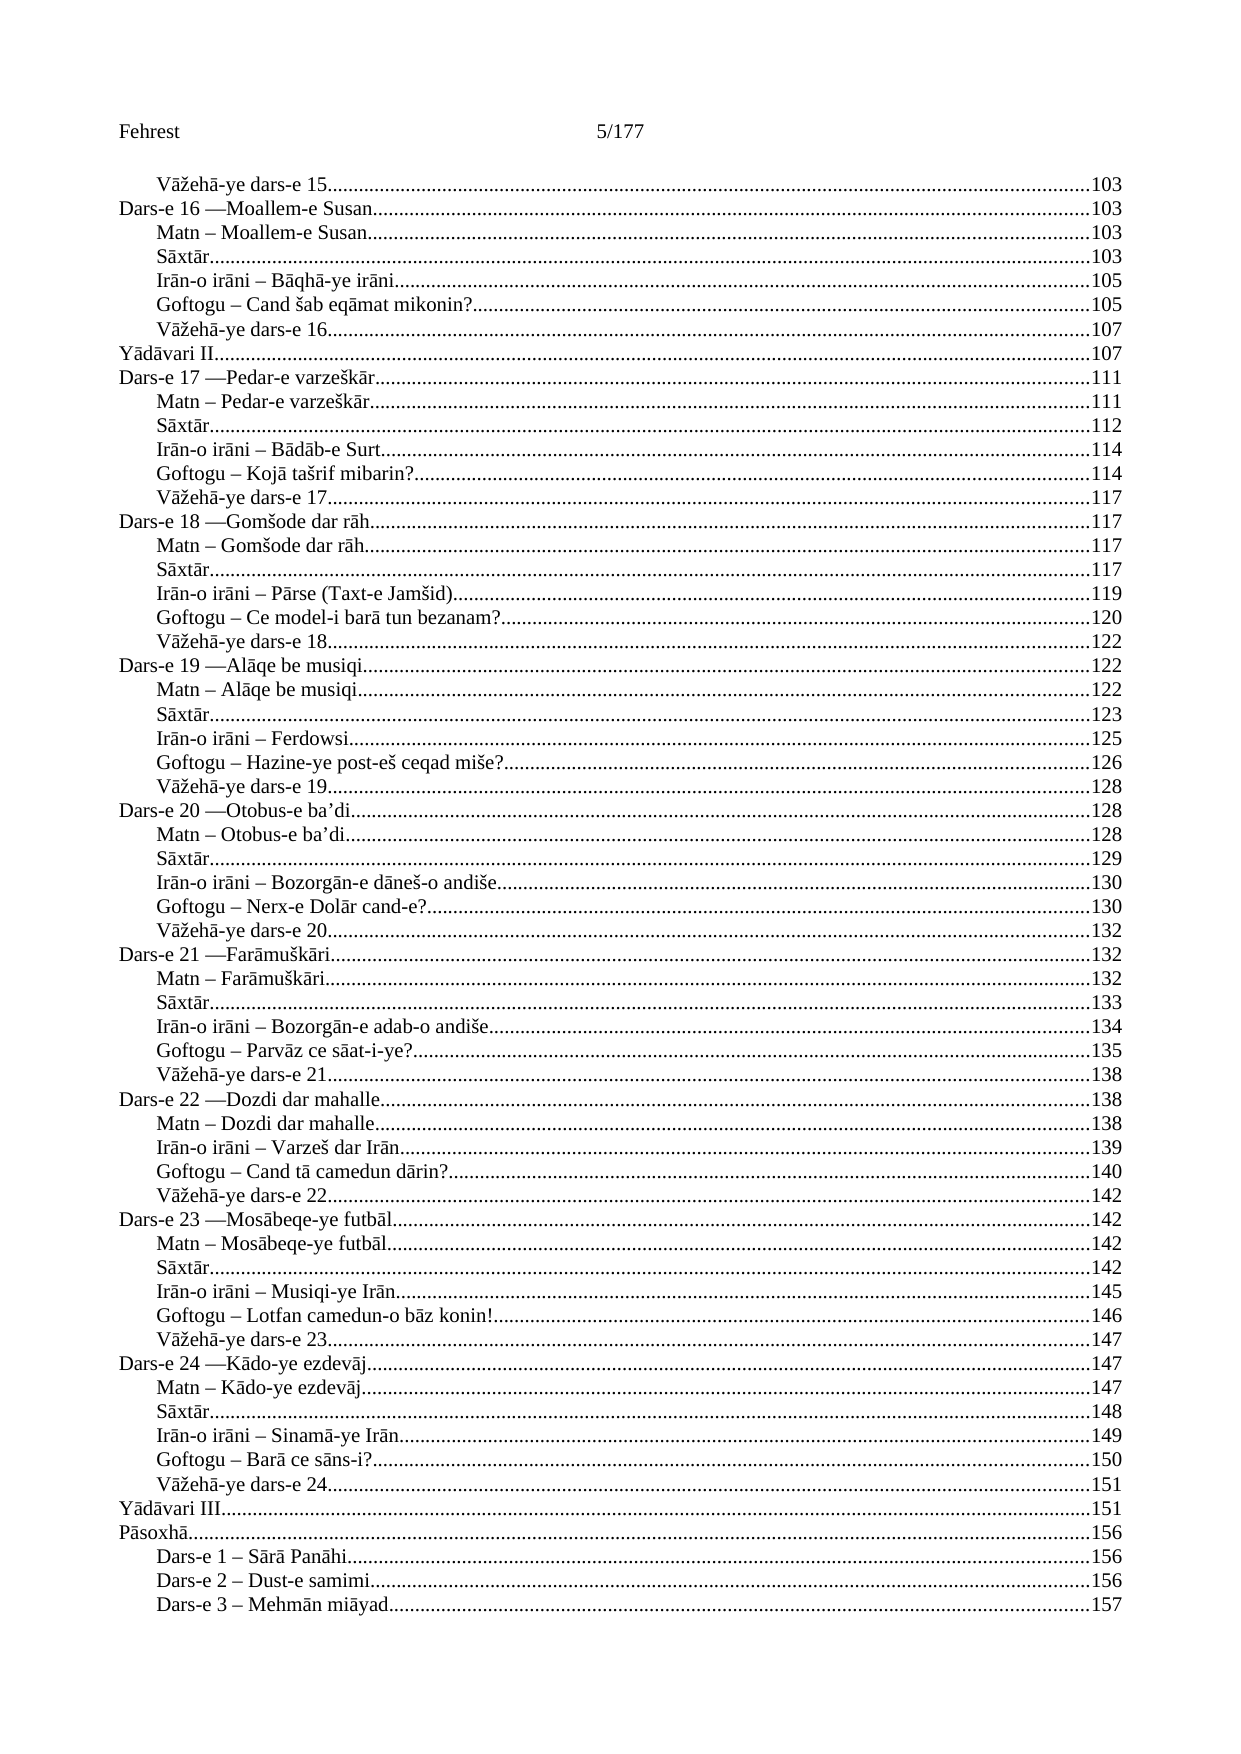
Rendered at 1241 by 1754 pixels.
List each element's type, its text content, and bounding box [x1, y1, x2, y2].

text Sāxtār 148 [118, 1399, 1122, 1423]
text Irān‐o irāni – Ferdowsi 125 [118, 726, 1122, 749]
text Vāžehā-ye dars-e 21 138 [118, 1062, 1122, 1086]
text Irān‐o irāni – Bādāb‐e Surt 114 [118, 437, 1122, 461]
text Vāžehā-ye dars-e 17 117 [118, 485, 1122, 509]
text Sāxtār 133 [118, 990, 1122, 1014]
text Sāxtār 112 [118, 413, 1122, 437]
text Sāxtār 123 [118, 701, 1122, 726]
text Matn – Alāqe be musiqi 122 [118, 677, 1122, 701]
text Vāžehā-ye dars-e 15 103 [118, 172, 1122, 196]
text Sāxtār 103 [118, 244, 1122, 268]
text Dars-e 23 —Mosābeqe‐ye futbāl 142 [118, 1207, 1122, 1231]
text Irān‐o irāni – Musiqi‐ye Irān 145 [118, 1279, 1122, 1303]
text Goftogu – Hazine‐ye post‐eš ceqad miše? 126 [118, 749, 1122, 774]
text Irān‐o irāni – Pārse (Taxt‐e Jamšid) 119 [118, 581, 1122, 605]
text Irān‐o irāni – Bozorgān‐e dāneš‐o andiše 130 [118, 870, 1122, 894]
text Dars‐e 2 – Dust‐e samimi 156 [118, 1568, 1122, 1592]
text Vāžehā-ye dars-e 19 128 [118, 774, 1122, 798]
text Goftogu – Nerx‐e Dolār cand‐e? 130 [118, 894, 1122, 918]
text Vāžehā-ye dars-e 18 122 [118, 629, 1122, 653]
text Dars-e 18 —Gomšode dar rāh 117 [118, 509, 1122, 533]
text Vāžehā-ye dars-e 23 147 [118, 1327, 1122, 1351]
text Goftogu – Lotfan camedun‐o bāz konin! 146 [118, 1303, 1122, 1327]
text Matn – Mosābeqe‐ye futbāl 142 [118, 1231, 1122, 1255]
text Pāsoxhā 156 [118, 1519, 1122, 1544]
text Dars‐e 3 – Mehmān miāyad 157 [118, 1592, 1122, 1616]
text Matn – Gomšode dar rāh 117 [118, 533, 1122, 557]
text Irān‐o irāni – Bozorgān‐e adab‐o andiše 134 [118, 1014, 1122, 1038]
text Matn – Dozdi dar mahalle 138 [118, 1111, 1122, 1134]
text Matn – Moallem‐e Susan 103 [118, 220, 1122, 244]
text Dars-e 19 —Alāqe be musiqi 122 [118, 653, 1122, 677]
text Irān‐o irāni – Varzeš dar Irān 139 [118, 1134, 1122, 1159]
text Dars-e 20 —Otobus‐e ba’di 128 [118, 798, 1122, 822]
text Dars‐e 1 – Sārā Panāhi 156 [118, 1544, 1122, 1568]
text Matn – Pedar‐e varzeškār 111 [118, 389, 1122, 413]
text Dars-e 17 —Pedar‐e varzeškār 111 [118, 364, 1122, 389]
text Goftogu – Kojā tašrif mibarin? 114 [118, 461, 1122, 485]
text Irān‐o irāni – Sinamā‐ye Irān 149 [118, 1423, 1122, 1447]
text Matn – Kādo‐ye ezdevāj 147 [118, 1375, 1122, 1399]
text Goftogu – Parvāz ce sāat‐i‐ye? 135 [118, 1038, 1122, 1062]
text Goftogu – Cand tā camedun dārin? 140 [118, 1159, 1122, 1183]
text Dars-e 16 —Moallem‐e Susan 103 [118, 196, 1122, 220]
text Vāžehā-ye dars-e 20 132 [118, 918, 1122, 942]
text Yādāvari II 107 [118, 341, 1122, 364]
text Dars-e 24 —Kādo‐ye ezdevāj 147 [118, 1351, 1122, 1375]
text Goftogu – Ce model‐i barā tun bezanam? 120 [118, 605, 1122, 629]
text Dars-e 21 —Farāmuškāri 132 [118, 942, 1122, 966]
text Vāžehā-ye dars-e 24 151 [118, 1471, 1122, 1496]
text Vāžehā-ye dars-e 16 107 [118, 316, 1122, 341]
text Matn – Otobus‐e ba’di 128 [118, 822, 1122, 846]
text Sāxtār 117 [118, 557, 1122, 581]
text Sāxtār 129 [118, 846, 1122, 870]
text Dars-e 22 —Dozdi dar mahalle 138 [118, 1086, 1122, 1111]
text Vāžehā-ye dars-e 22 142 [118, 1183, 1122, 1207]
text Matn – Farāmuškāri 132 [118, 966, 1122, 990]
text Sāxtār 142 [118, 1255, 1122, 1279]
text Yādāvari III 151 [118, 1496, 1122, 1519]
text Goftogu – Cand šab eqāmat mikonin? 105 [118, 292, 1122, 316]
text Goftogu – Barā ce sāns‐i? 150 [118, 1447, 1122, 1471]
text Irān‐o irāni – Bāqhā‐ye irāni 105 [118, 268, 1122, 292]
